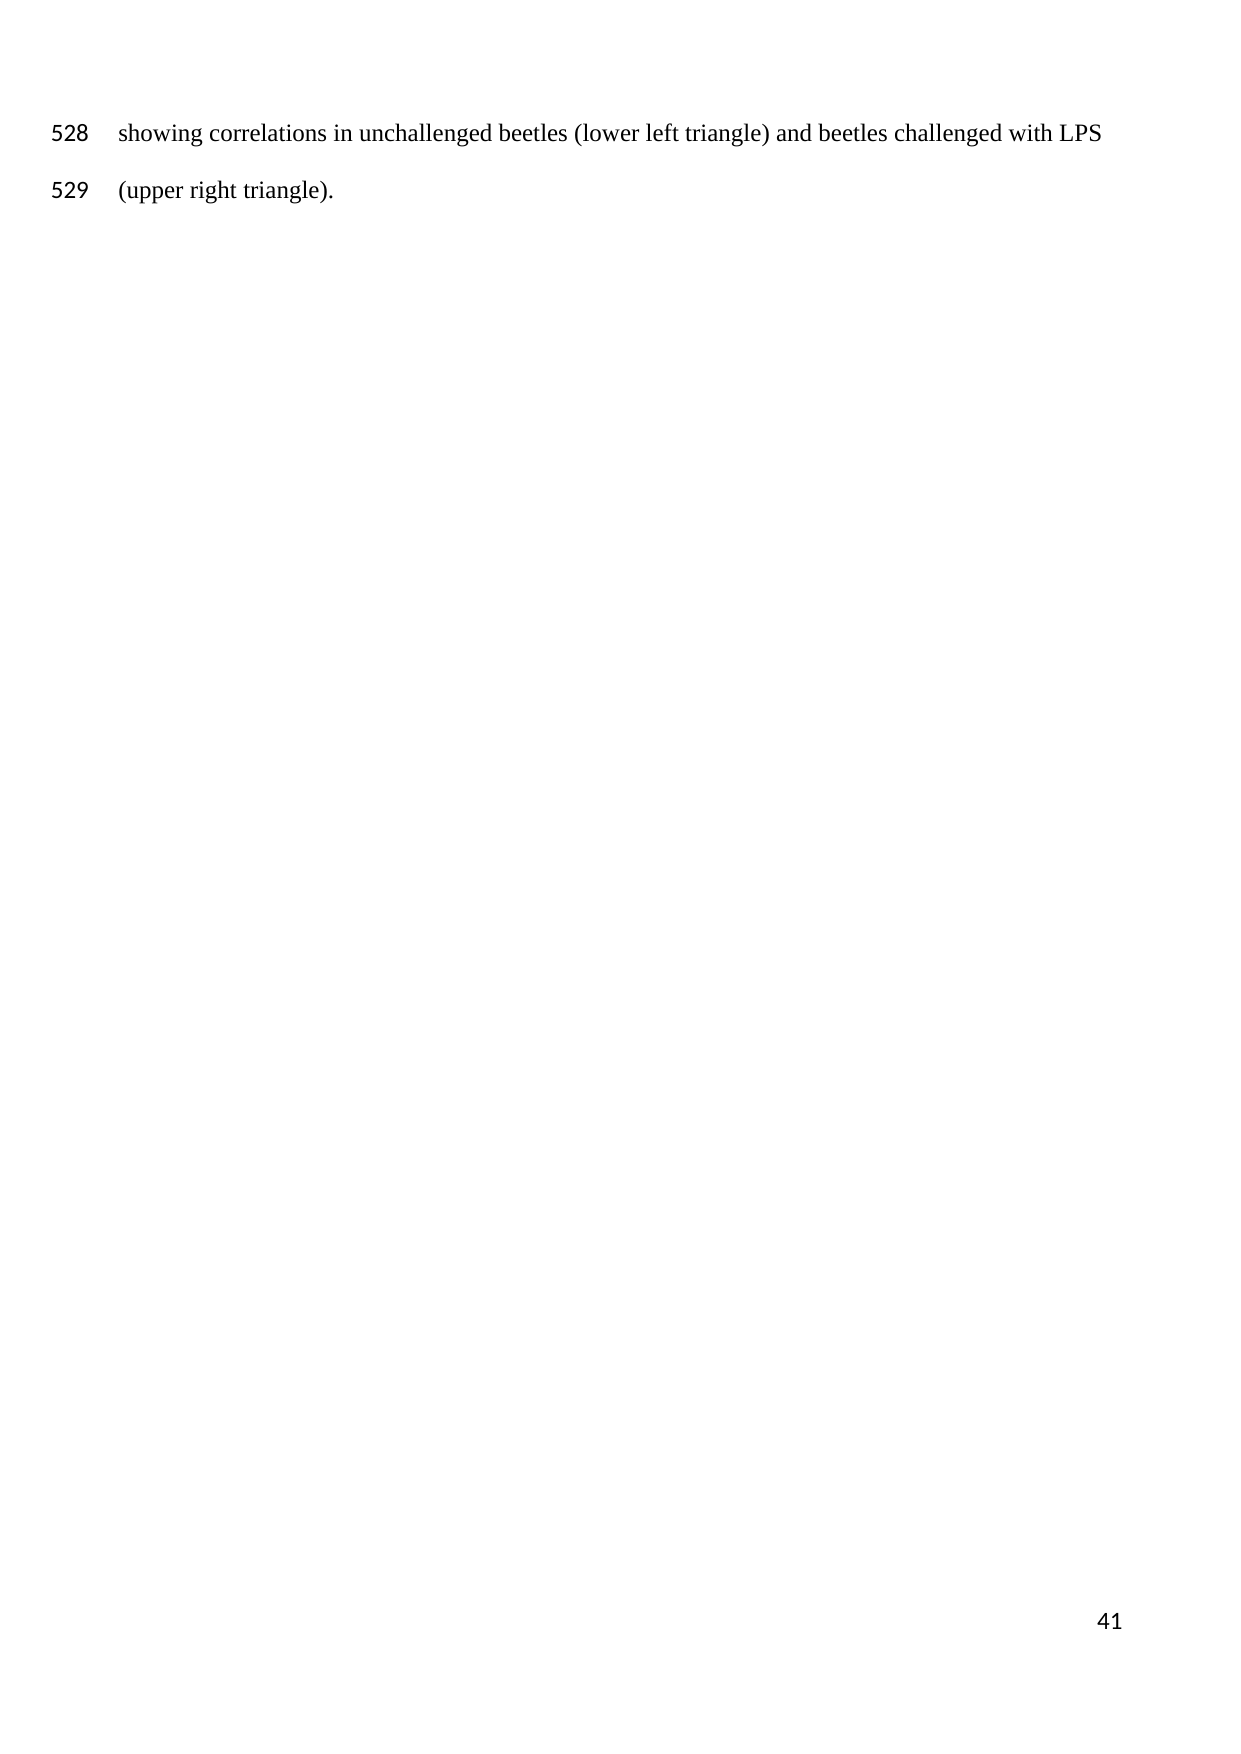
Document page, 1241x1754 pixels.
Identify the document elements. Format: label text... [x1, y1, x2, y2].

text showing correlations in unchallenged beetles (lower left triangle) and beetles challenged with LPS (upper right triangle). [118, 118, 1122, 204]
